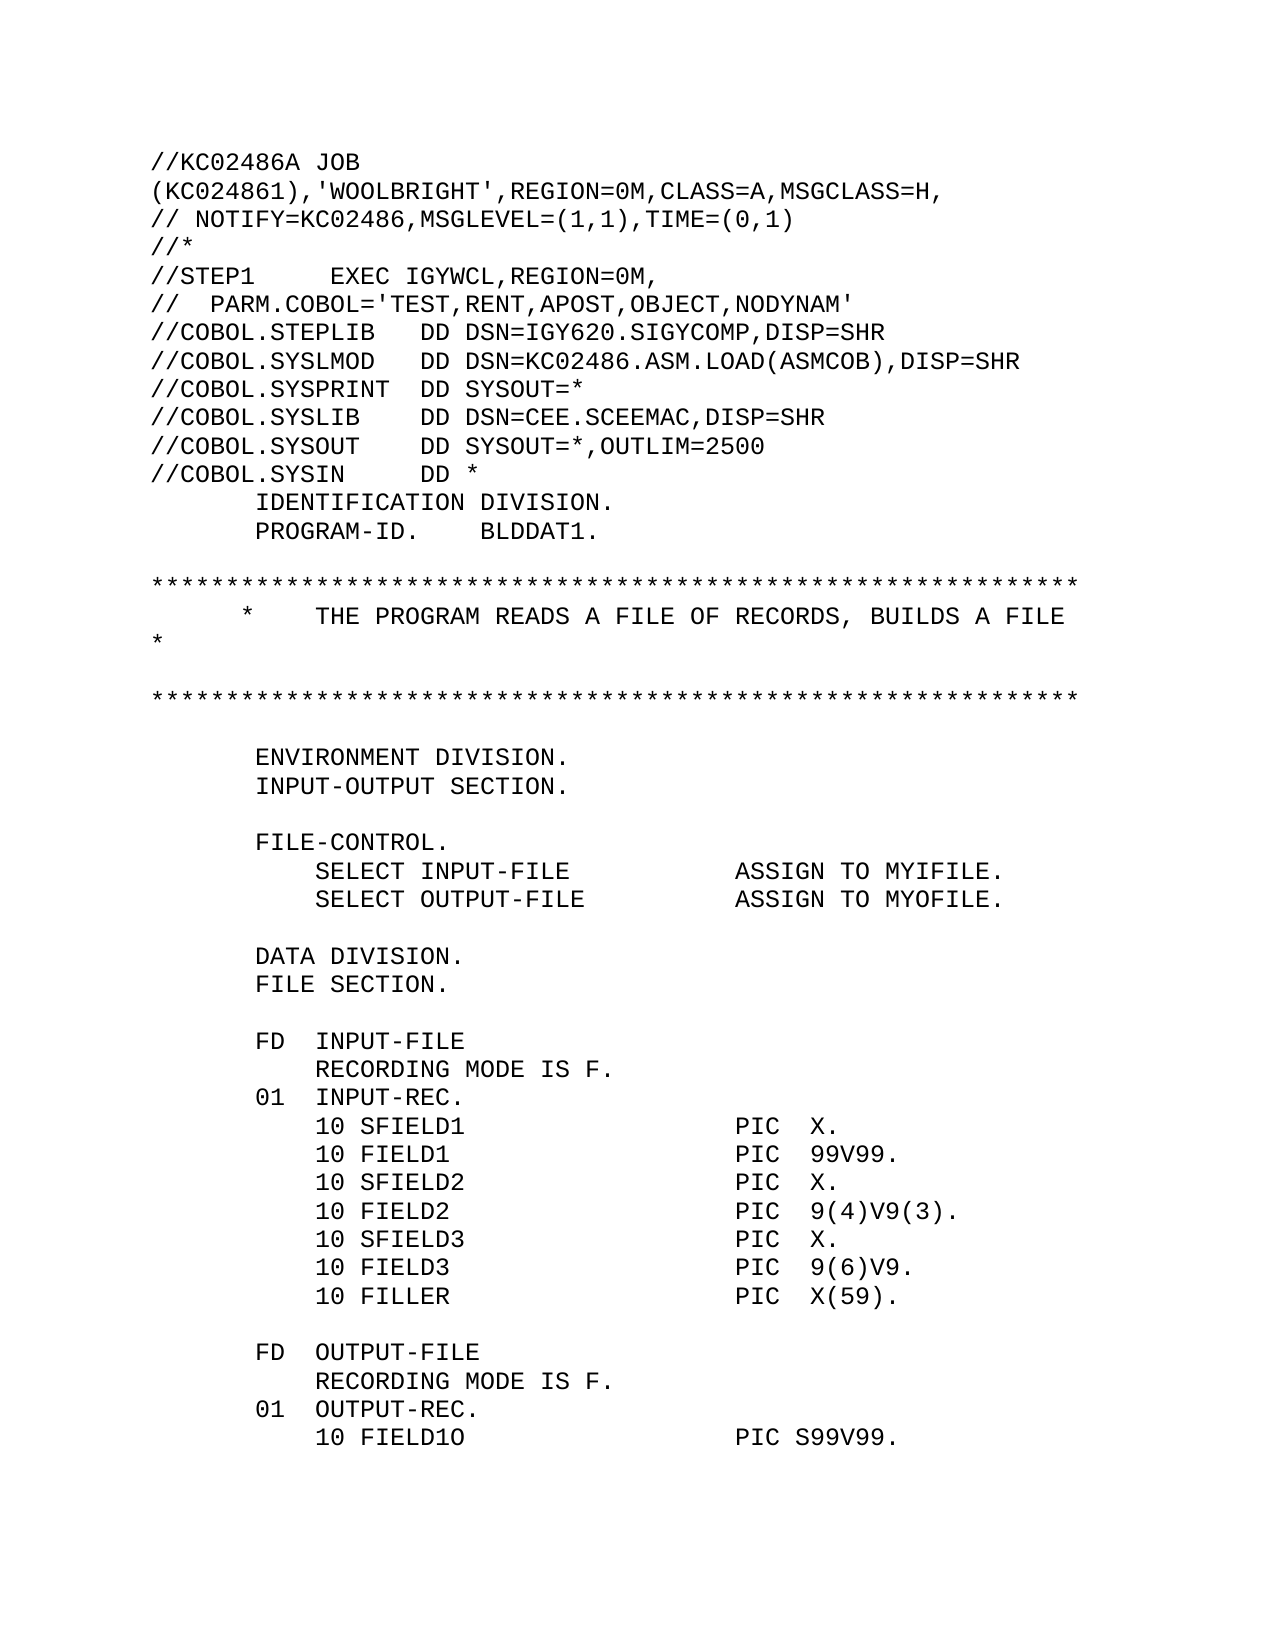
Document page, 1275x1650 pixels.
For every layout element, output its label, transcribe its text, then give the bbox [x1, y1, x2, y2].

text //COBOL.SYSIN DD * [150, 462, 1125, 490]
text * THE PROGRAM READS A FILE OF RECORDS, BUILDS A FILE * [150, 603, 1125, 660]
text //COBOL.SYSPRINT DD SYSOUT=* [150, 377, 1125, 405]
text INPUT-OUTPUT SECTION. [150, 773, 1125, 802]
text FILE SECTION. [150, 972, 1125, 1000]
text ************************************************************** [150, 547, 1125, 603]
text 10 FIELD1O PIC S99V99. [150, 1425, 1125, 1453]
text //COBOL.SYSOUT DD SYSOUT=*,OUTLIM=2500 [150, 433, 1125, 462]
text //KC02486A JOB (KC024861),'WOOLBRIGHT',REGION=0M,CLASS=A,MSGCLASS=H, [150, 150, 1125, 207]
text SELECT OUTPUT-FILE ASSIGN TO MYOFILE. [150, 887, 1125, 915]
text PROGRAM-ID. BLDDAT1. [150, 518, 1125, 547]
text ENVIRONMENT DIVISION. [150, 745, 1125, 773]
text //STEP1 EXEC IGYWCL,REGION=0M, [150, 263, 1125, 292]
text //COBOL.STEPLIB DD DSN=IGY620.SIGYCOMP,DISP=SHR [150, 320, 1125, 348]
text //* [150, 235, 1125, 263]
text ************************************************************** [150, 660, 1125, 717]
text //COBOL.SYSLIB DD DSN=CEE.SCEEMAC,DISP=SHR [150, 405, 1125, 433]
text 01 INPUT-REC. [150, 1085, 1125, 1113]
text RECORDING MODE IS F. [150, 1057, 1125, 1085]
text SELECT INPUT-FILE ASSIGN TO MYIFILE. [150, 858, 1125, 887]
text FILE-CONTROL. [150, 830, 1125, 858]
text 10 SFIELD1 PIC X. [150, 1113, 1125, 1142]
text 10 SFIELD3 PIC X. [150, 1227, 1125, 1255]
text 01 OUTPUT-REC. [150, 1397, 1125, 1425]
text FD INPUT-FILE [150, 1028, 1125, 1057]
text 10 FIELD2 PIC 9(4)V9(3). [150, 1198, 1125, 1227]
text 10 FIELD1 PIC 99V99. [150, 1142, 1125, 1170]
text // NOTIFY=KC02486,MSGLEVEL=(1,1),TIME=(0,1) [150, 207, 1125, 235]
text //COBOL.SYSLMOD DD DSN=KC02486.ASM.LOAD(ASMCOB),DISP=SHR [150, 348, 1125, 377]
text IDENTIFICATION DIVISION. [150, 490, 1125, 518]
text RECORDING MODE IS F. [150, 1368, 1125, 1397]
text 10 FILLER PIC X(59). [150, 1283, 1125, 1312]
text 10 SFIELD2 PIC X. [150, 1170, 1125, 1198]
text FD OUTPUT-FILE [150, 1340, 1125, 1368]
text // PARM.COBOL='TEST,RENT,APOST,OBJECT,NODYNAM' [150, 292, 1125, 320]
text 10 FIELD3 PIC 9(6)V9. [150, 1255, 1125, 1283]
text DATA DIVISION. [150, 943, 1125, 972]
